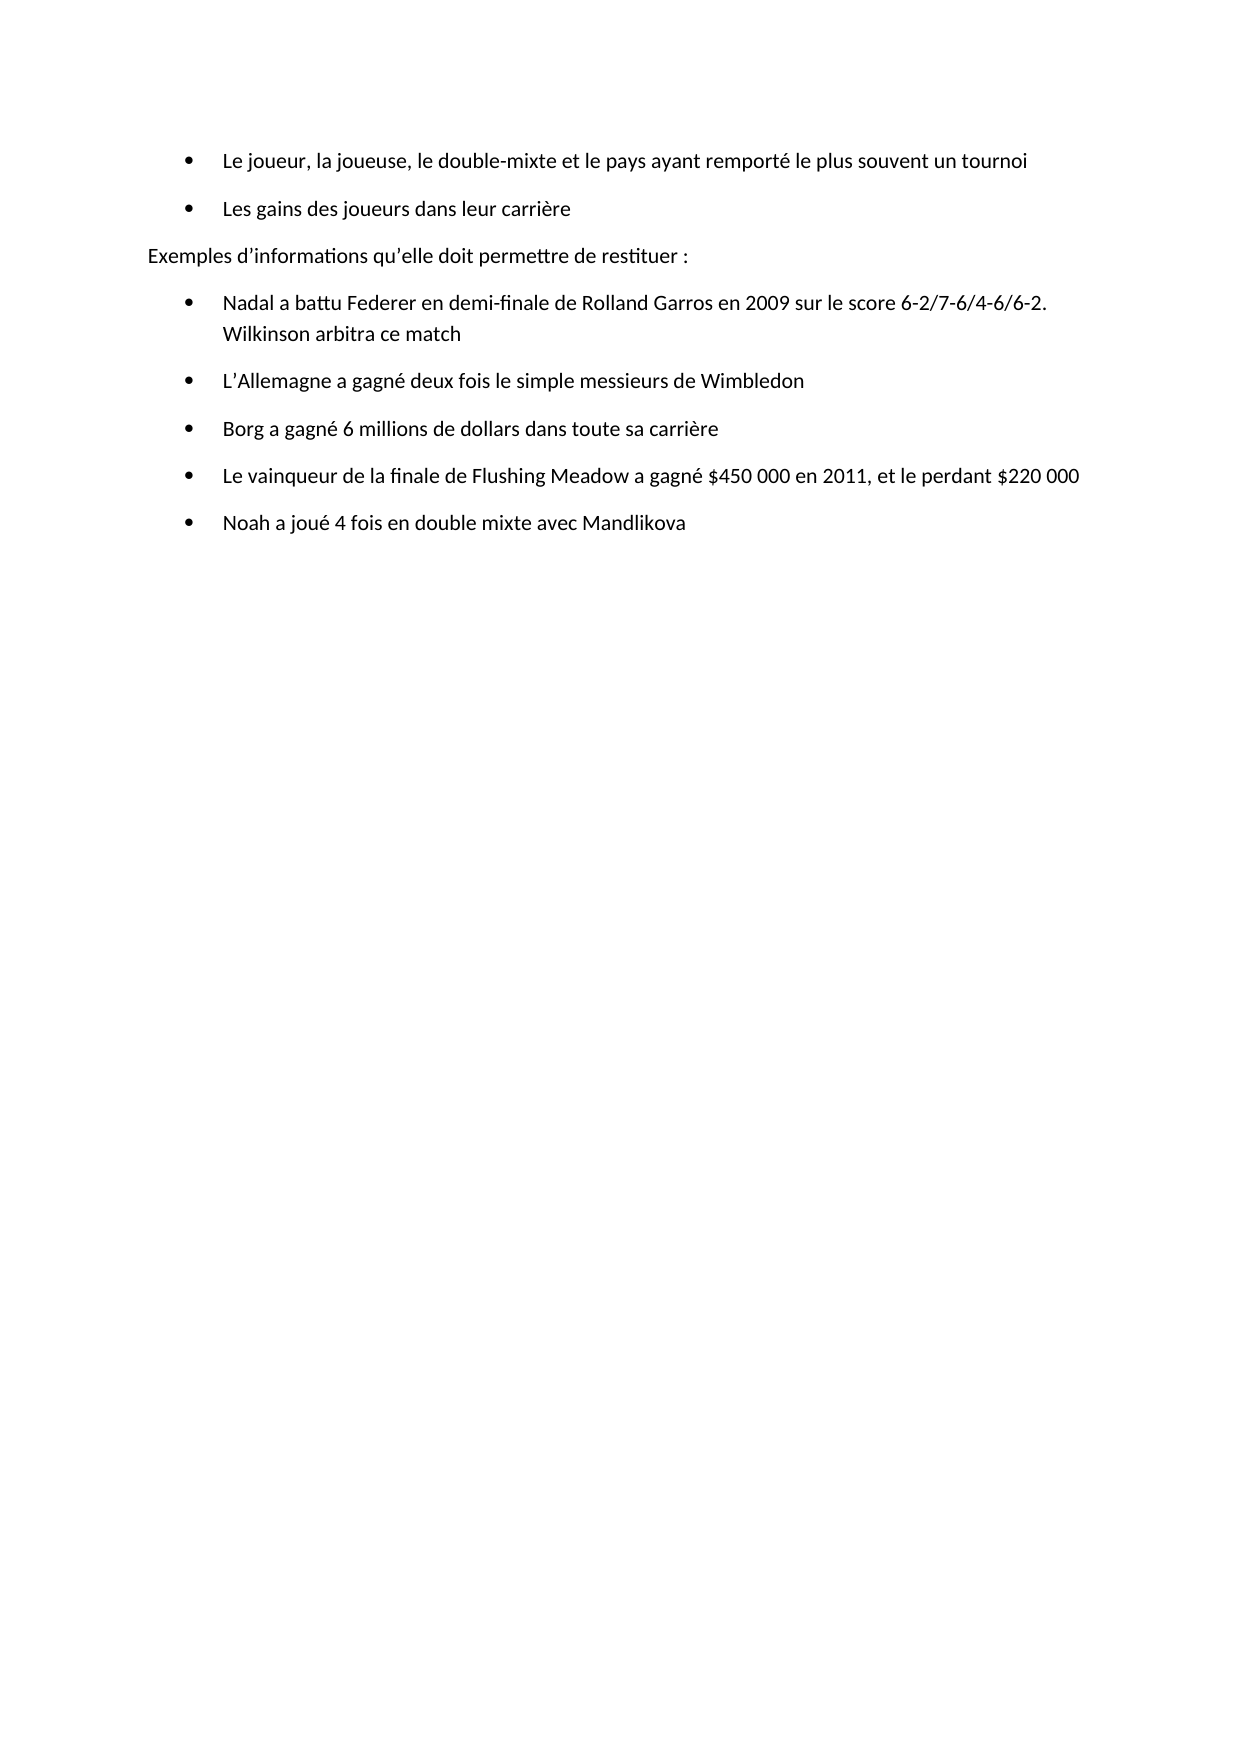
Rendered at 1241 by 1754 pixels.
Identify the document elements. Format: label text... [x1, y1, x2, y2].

list Les gains des joueurs dans leur carrière [185, 195, 1093, 222]
list L’Allemagne a gagné deux fois le simple messieurs de Wimbledon [185, 367, 1093, 394]
list Noah a joué 4 fois en double mixte avec Mandlikova [185, 509, 1093, 536]
list Nadal a battu Federer en demi-finale de Rolland Garros en 2009 sur le score 6-2/7-6/4-6/6-2. Wilkinson arbitra ce match [185, 289, 1093, 347]
list Le vainqueur de la finale de Flushing Meadow a gagné $450 000 en 2011, et le perdant $220 000 [185, 462, 1093, 489]
text Exemples d’informations qu’elle doit permettre de restituer : [148, 242, 1093, 269]
list Borg a gagné 6 millions de dollars dans toute sa carrière [185, 415, 1093, 441]
list Le joueur, la joueuse, le double-mixte et le pays ayant remporté le plus souvent un tournoi [185, 148, 1093, 174]
